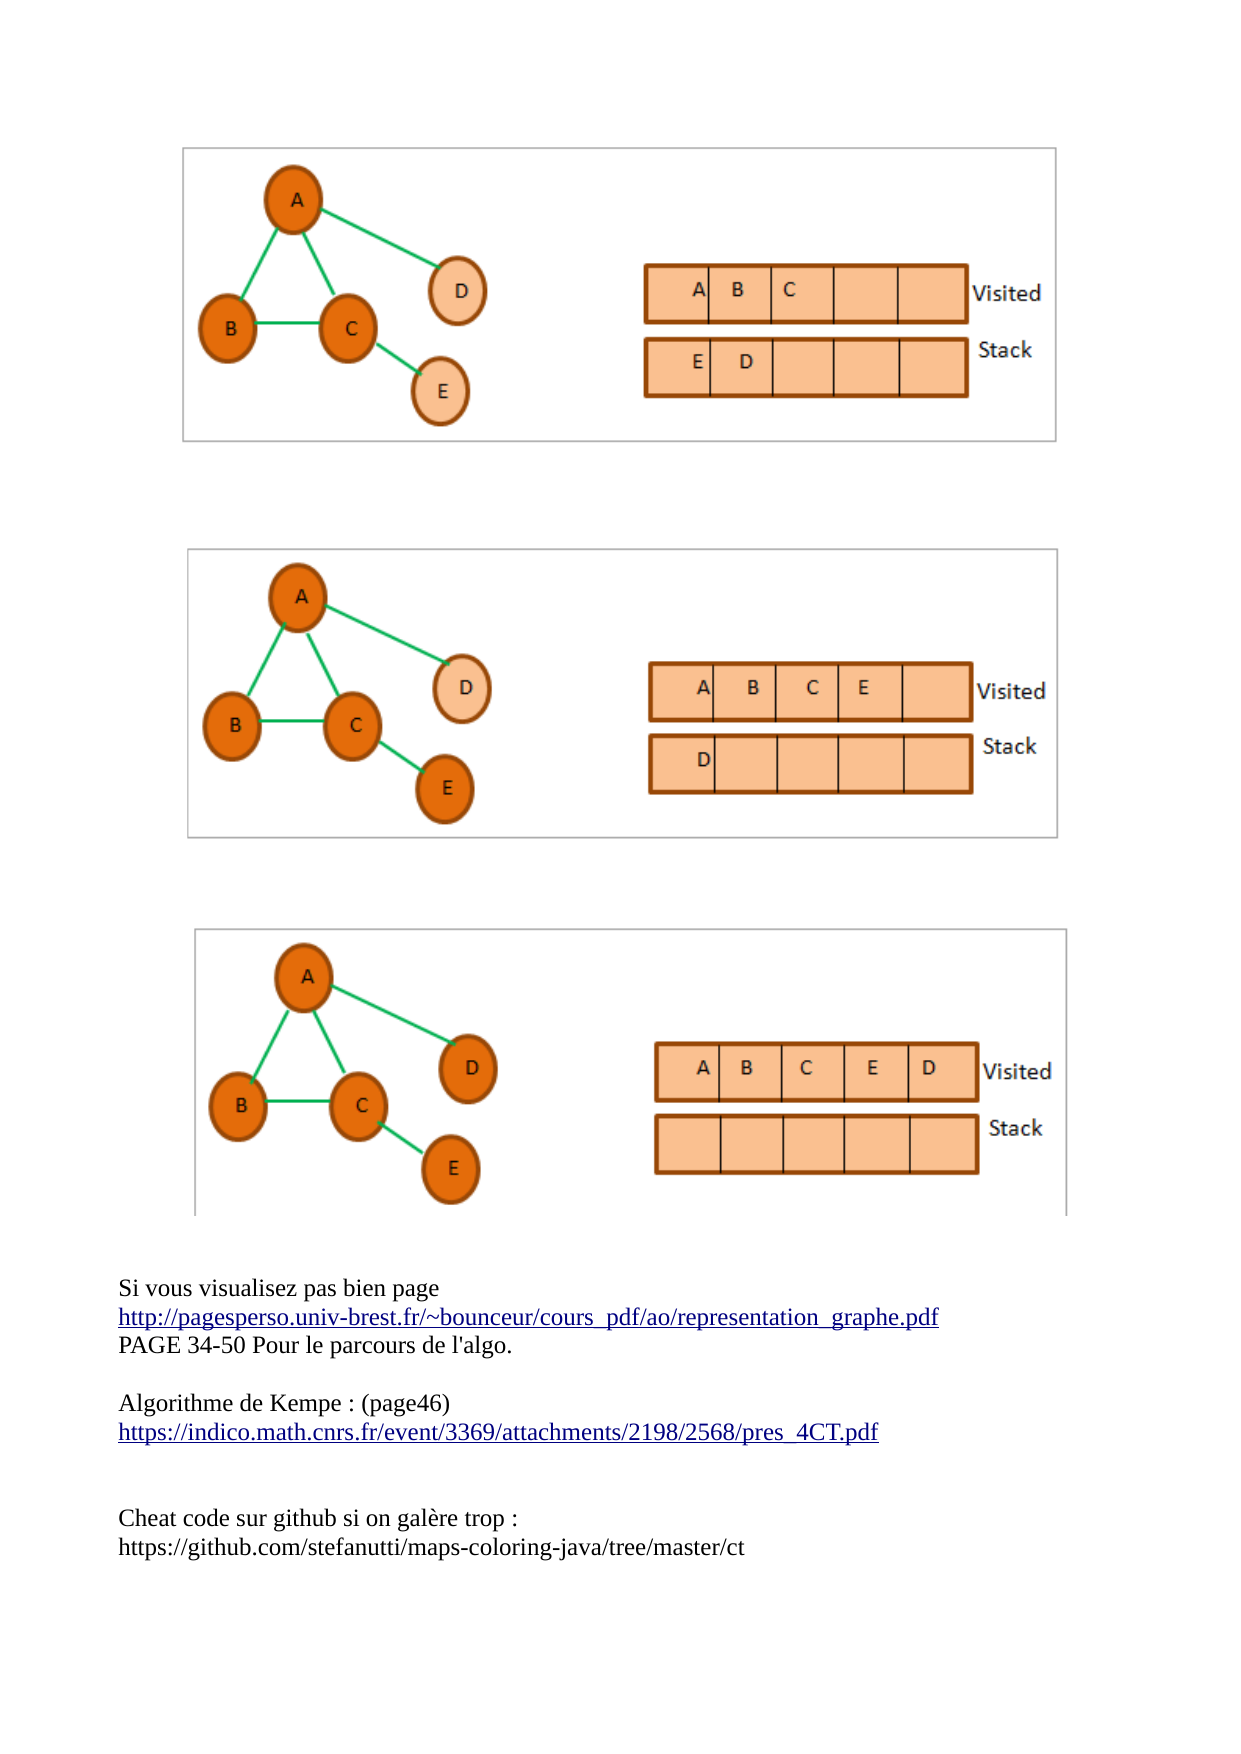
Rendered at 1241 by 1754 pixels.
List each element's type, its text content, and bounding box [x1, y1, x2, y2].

picture [187, 544, 1063, 845]
text http://pagesperso.univ-brest.fr/~bounceur/cours_pdf/ao/representation_graphe.pdf [118, 1302, 1122, 1331]
text Si vous visualisez pas bien page [118, 1273, 1122, 1302]
text https://github.com/stefanutti/maps-coloring-java/tree/master/ct [118, 1532, 1122, 1561]
text Algorithme de Kempe : (page46) [118, 1388, 1122, 1417]
text Cheat code sur github si on galère trop : [118, 1503, 1122, 1532]
picture [181, 146, 1060, 447]
picture [193, 925, 1069, 1216]
text PAGE 34-50 Pour le parcours de l'algo. [118, 1331, 1122, 1359]
text https://indico.math.cnrs.fr/event/3369/attachments/2198/2568/pres_4CT.pdf [118, 1417, 1122, 1446]
